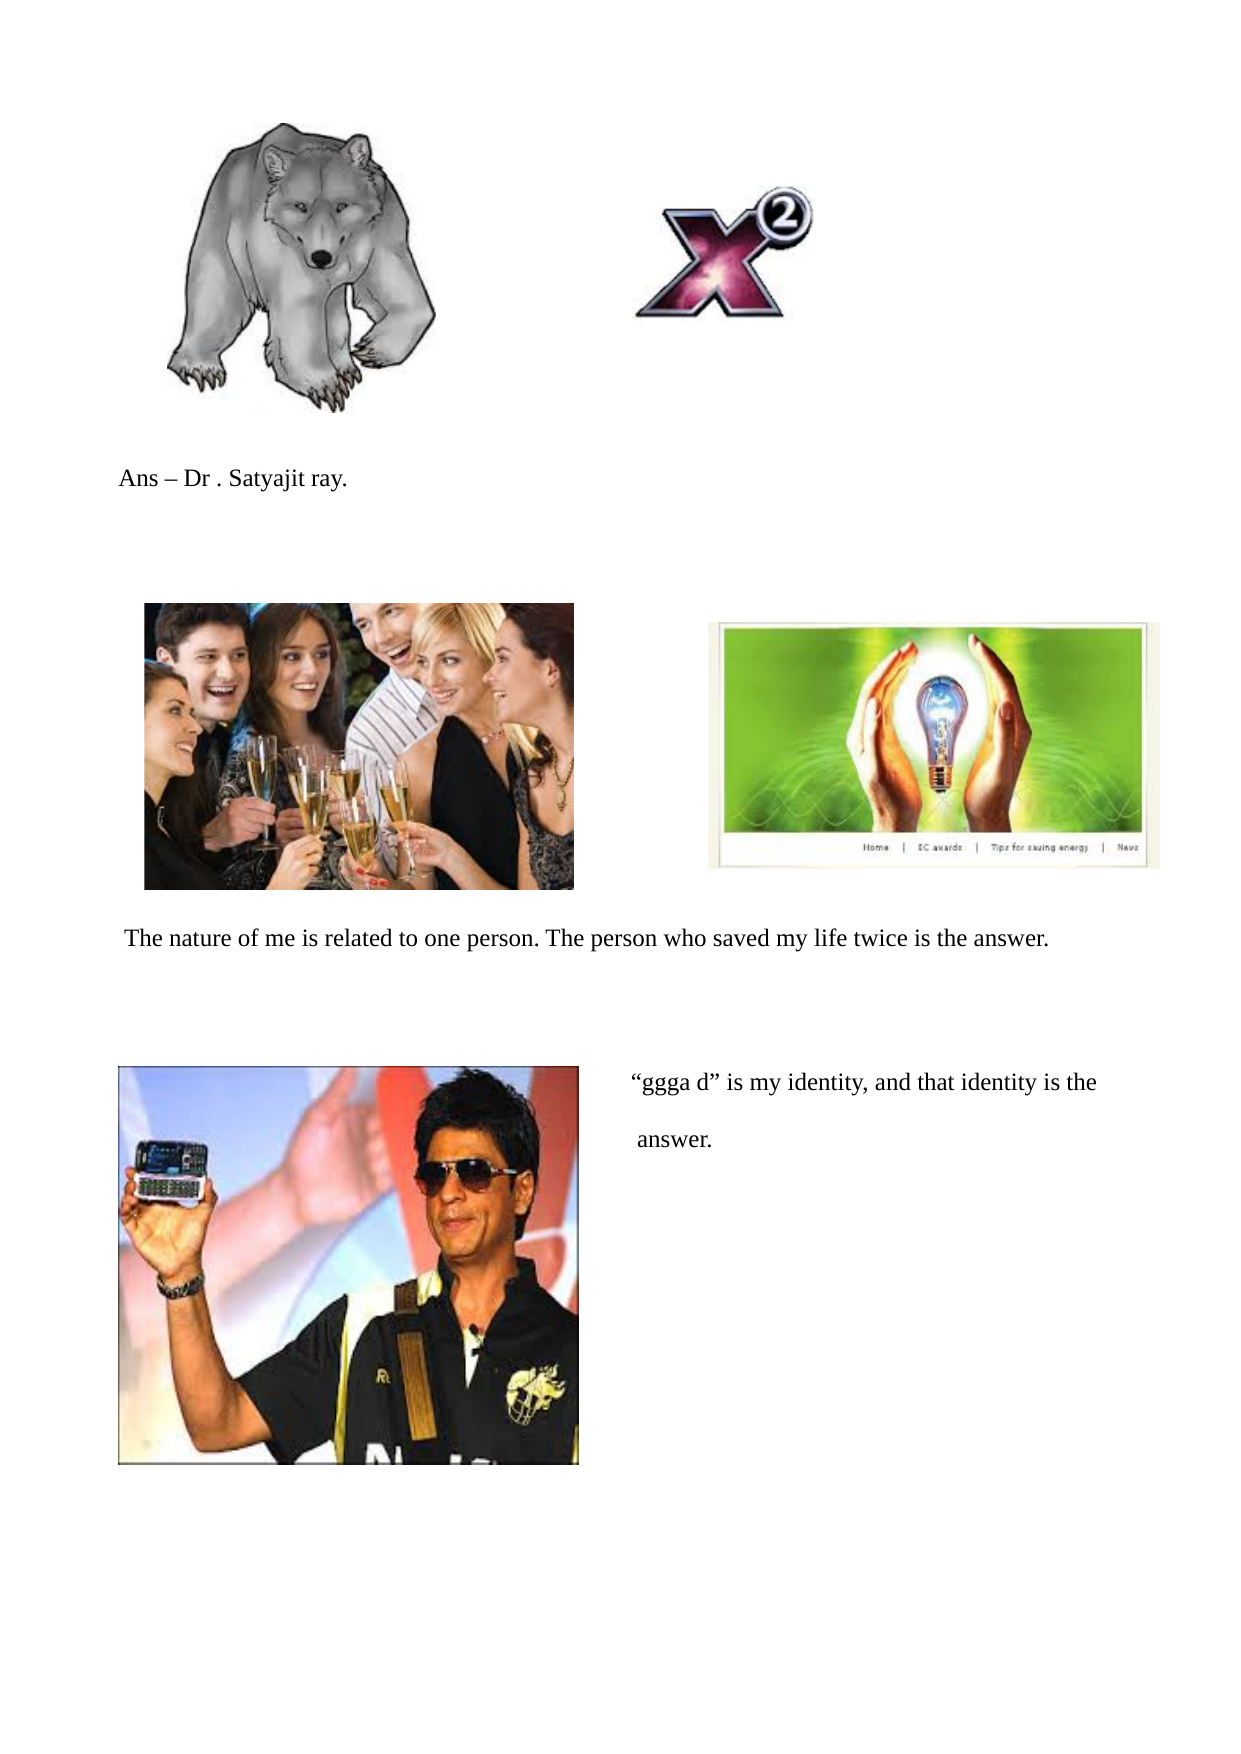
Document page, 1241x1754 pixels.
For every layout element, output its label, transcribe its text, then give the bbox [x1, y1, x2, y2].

text Ans – Dr . Satyajit ray. [118, 463, 1122, 492]
picture [167, 123, 436, 413]
picture [118, 1066, 579, 1465]
picture [144, 603, 574, 890]
picture [708, 622, 1160, 869]
text answer. [579, 1124, 1122, 1153]
text “ggga d” is my identity, and that identity is the [579, 1067, 1122, 1096]
picture [631, 185, 815, 321]
text The nature of me is related to one person. The person who saved my life twice is the answer. [118, 923, 1122, 952]
